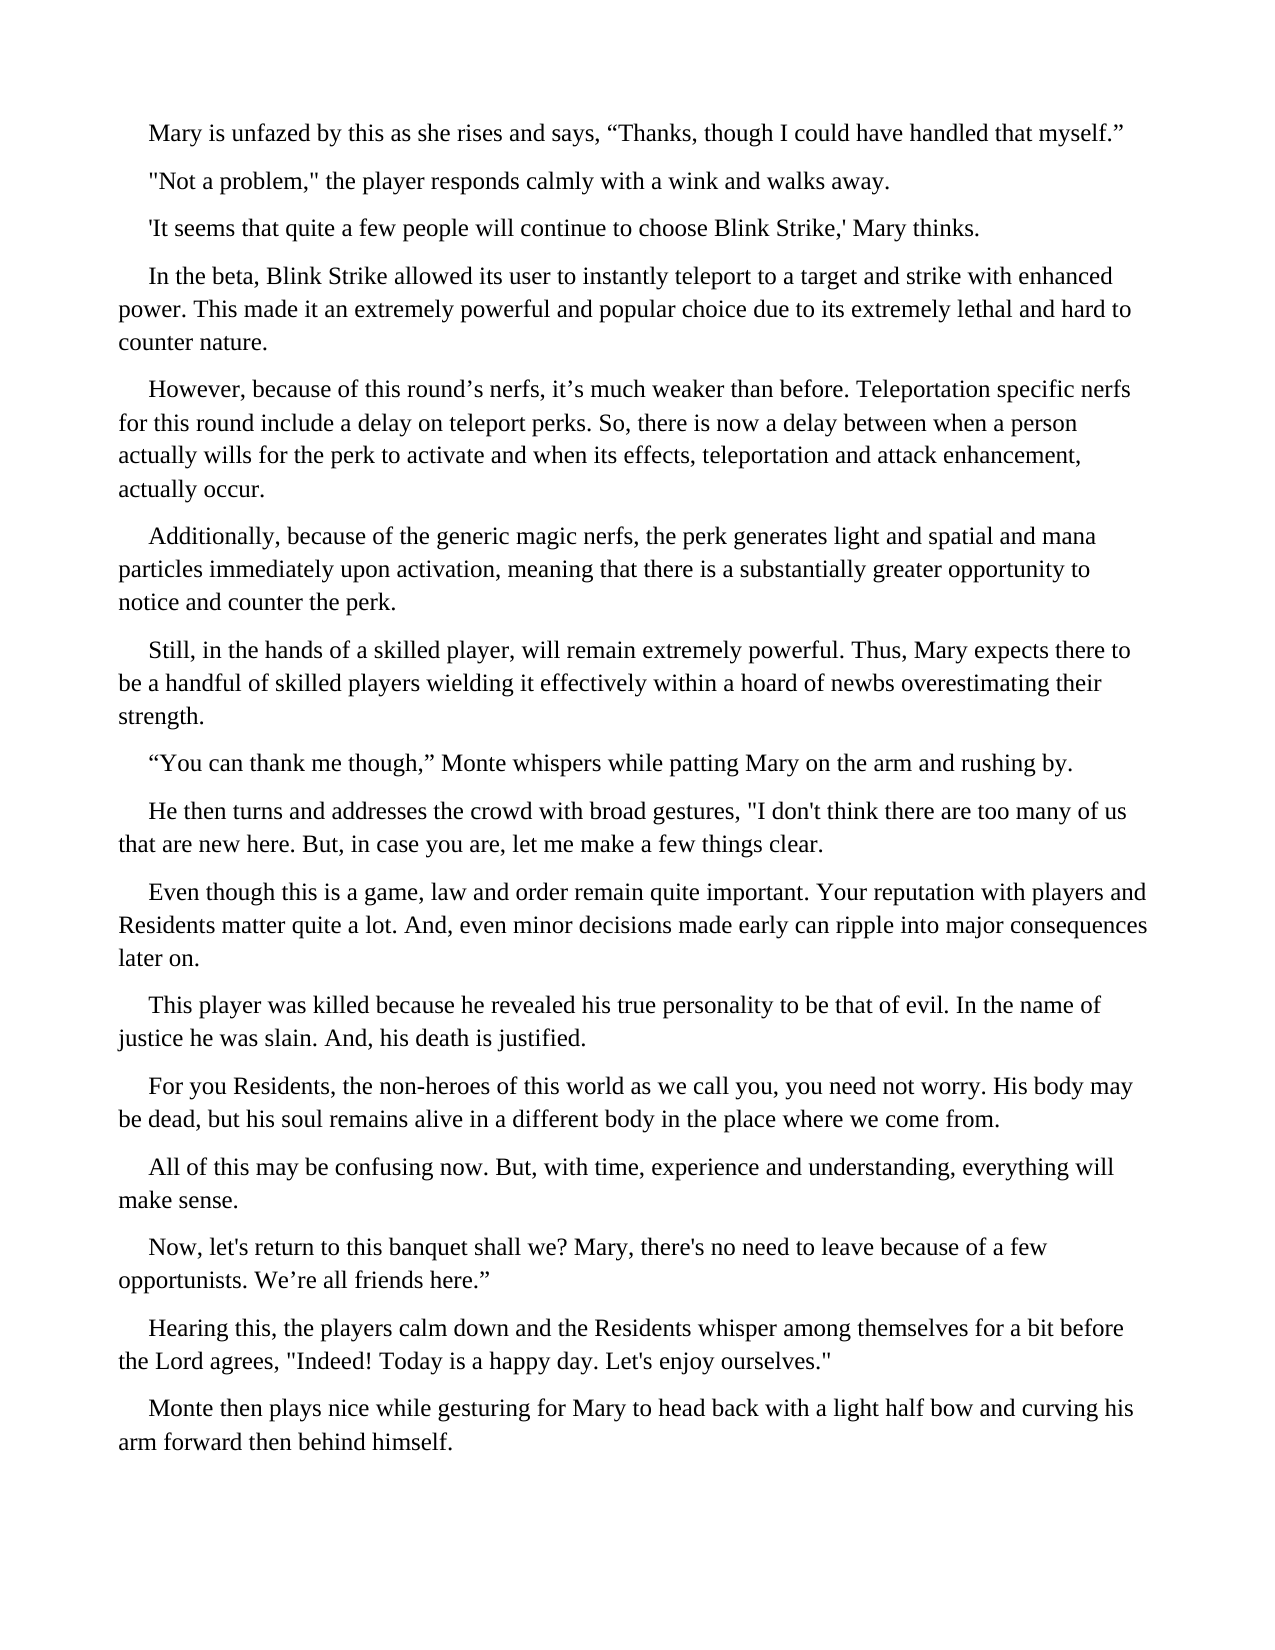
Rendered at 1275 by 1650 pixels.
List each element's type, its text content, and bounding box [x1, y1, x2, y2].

text "Not a problem," the player responds calmly with a wink and walks away. [118, 166, 1157, 194]
text Mary is unfazed by this as she rises and says, “Thanks, though I could have handled that myself.” [118, 118, 1157, 147]
text He then turns and addresses the crowd with broad gestures, "I don't think there are too many of us that are new here. But, in case you are, let me make a few things clear. [118, 796, 1157, 858]
text 'It seems that quite a few people will continue to choose Blink Strike,' Mary thinks. [118, 213, 1157, 242]
text Still, in the hands of a skilled player, will remain extremely powerful. Thus, Mary expects there to be a handful of skilled players wielding it effectively within a hoard of newbs overestimating their strength. [118, 635, 1157, 730]
text This player was killed because he revealed his true personality to be that of evil. In the name of justice he was slain. And, his death is justified. [118, 990, 1157, 1052]
text For you Residents, the non-heroes of this world as we call you, you need not worry. His body may be dead, but his soul remains alive in a different body in the place where we come from. [118, 1071, 1157, 1133]
text However, because of this round’s nerfs, it’s much weaker than before. Teleportation specific nerfs for this round include a delay on teleport perks. So, there is now a delay between when a person actually wills for the perk to activate and when its effects, teleportation and attack enhancement, actually occur. [118, 374, 1157, 502]
text Additionally, because of the generic magic nerfs, the perk generates light and spatial and mana particles immediately upon activation, meaning that there is a substantially greater opportunity to notice and counter the perk. [118, 521, 1157, 616]
text “You can thank me though,” Monte whispers while patting Mary on the arm and rushing by. [118, 748, 1157, 777]
text Now, let's return to this banquet shall we? Mary, there's no need to leave because of a few opportunists. We’re all friends here.” [118, 1232, 1157, 1294]
text Monte then plays nice while gesturing for Mary to head back with a light half bow and curving his arm forward then behind himself. [118, 1393, 1157, 1455]
text Even though this is a game, law and order remain quite important. Your reputation with players and Residents matter quite a lot. And, even minor decisions made early can ripple into major consequences later on. [118, 877, 1157, 972]
text All of this may be confusing now. But, with time, experience and understanding, everything will make sense. [118, 1152, 1157, 1213]
text Hearing this, the players calm down and the Residents whisper among themselves for a bit before the Lord agrees, "Indeed! Today is a happy day. Let's enjoy ourselves." [118, 1313, 1157, 1375]
text In the beta, Blink Strike allowed its user to instantly teleport to a target and strike with enhanced power. This made it an extremely powerful and popular choice due to its extremely lethal and hard to counter nature. [118, 261, 1157, 356]
